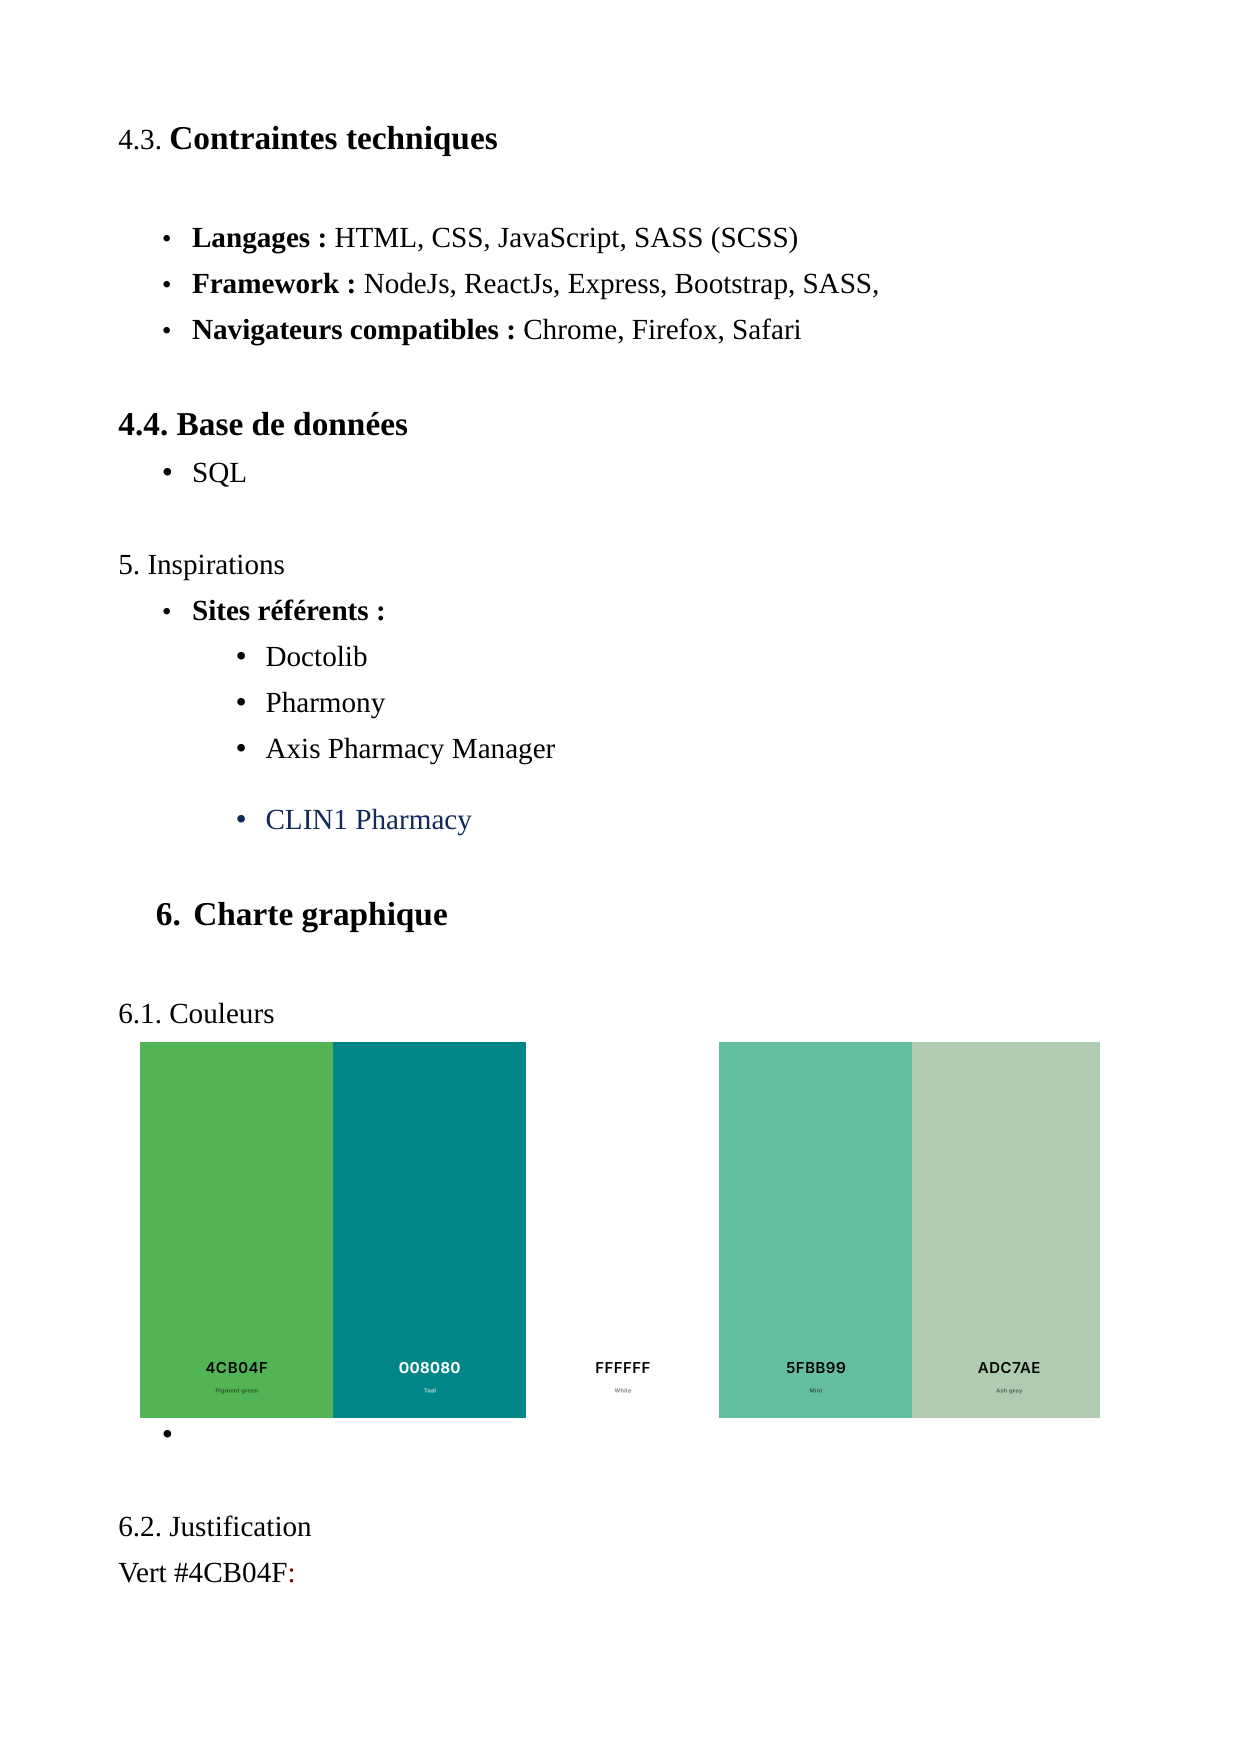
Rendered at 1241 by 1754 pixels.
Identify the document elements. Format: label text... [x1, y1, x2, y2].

list Langages : HTML, CSS, JavaScript, SASS (SCSS) [162, 220, 1122, 253]
list Sites référents : [162, 593, 1122, 627]
list Pharmony [236, 685, 1122, 719]
list Charte graphique [156, 895, 1122, 933]
text 4.3. Contraintes techniques [118, 118, 1122, 156]
subtitle CLIN1 Pharmacy [236, 802, 1122, 836]
list SQL [162, 455, 1122, 488]
text Vert #4CB04F: [118, 1556, 1122, 1589]
text 5. Inspirations [118, 547, 1122, 581]
list Doctolib [236, 639, 1122, 673]
picture [140, 1042, 1100, 1418]
text 6.1. Couleurs [118, 996, 1122, 1030]
list Navigateurs compatibles : Chrome, Firefox, Safari [162, 312, 1122, 345]
list Axis Pharmacy Manager [236, 731, 1122, 765]
list Framework : NodeJs, ReactJs, Express, Bootstrap, SASS, [162, 266, 1122, 299]
text 6.2. Justification [118, 1509, 1122, 1543]
text 4.4. Base de données [118, 404, 1122, 442]
